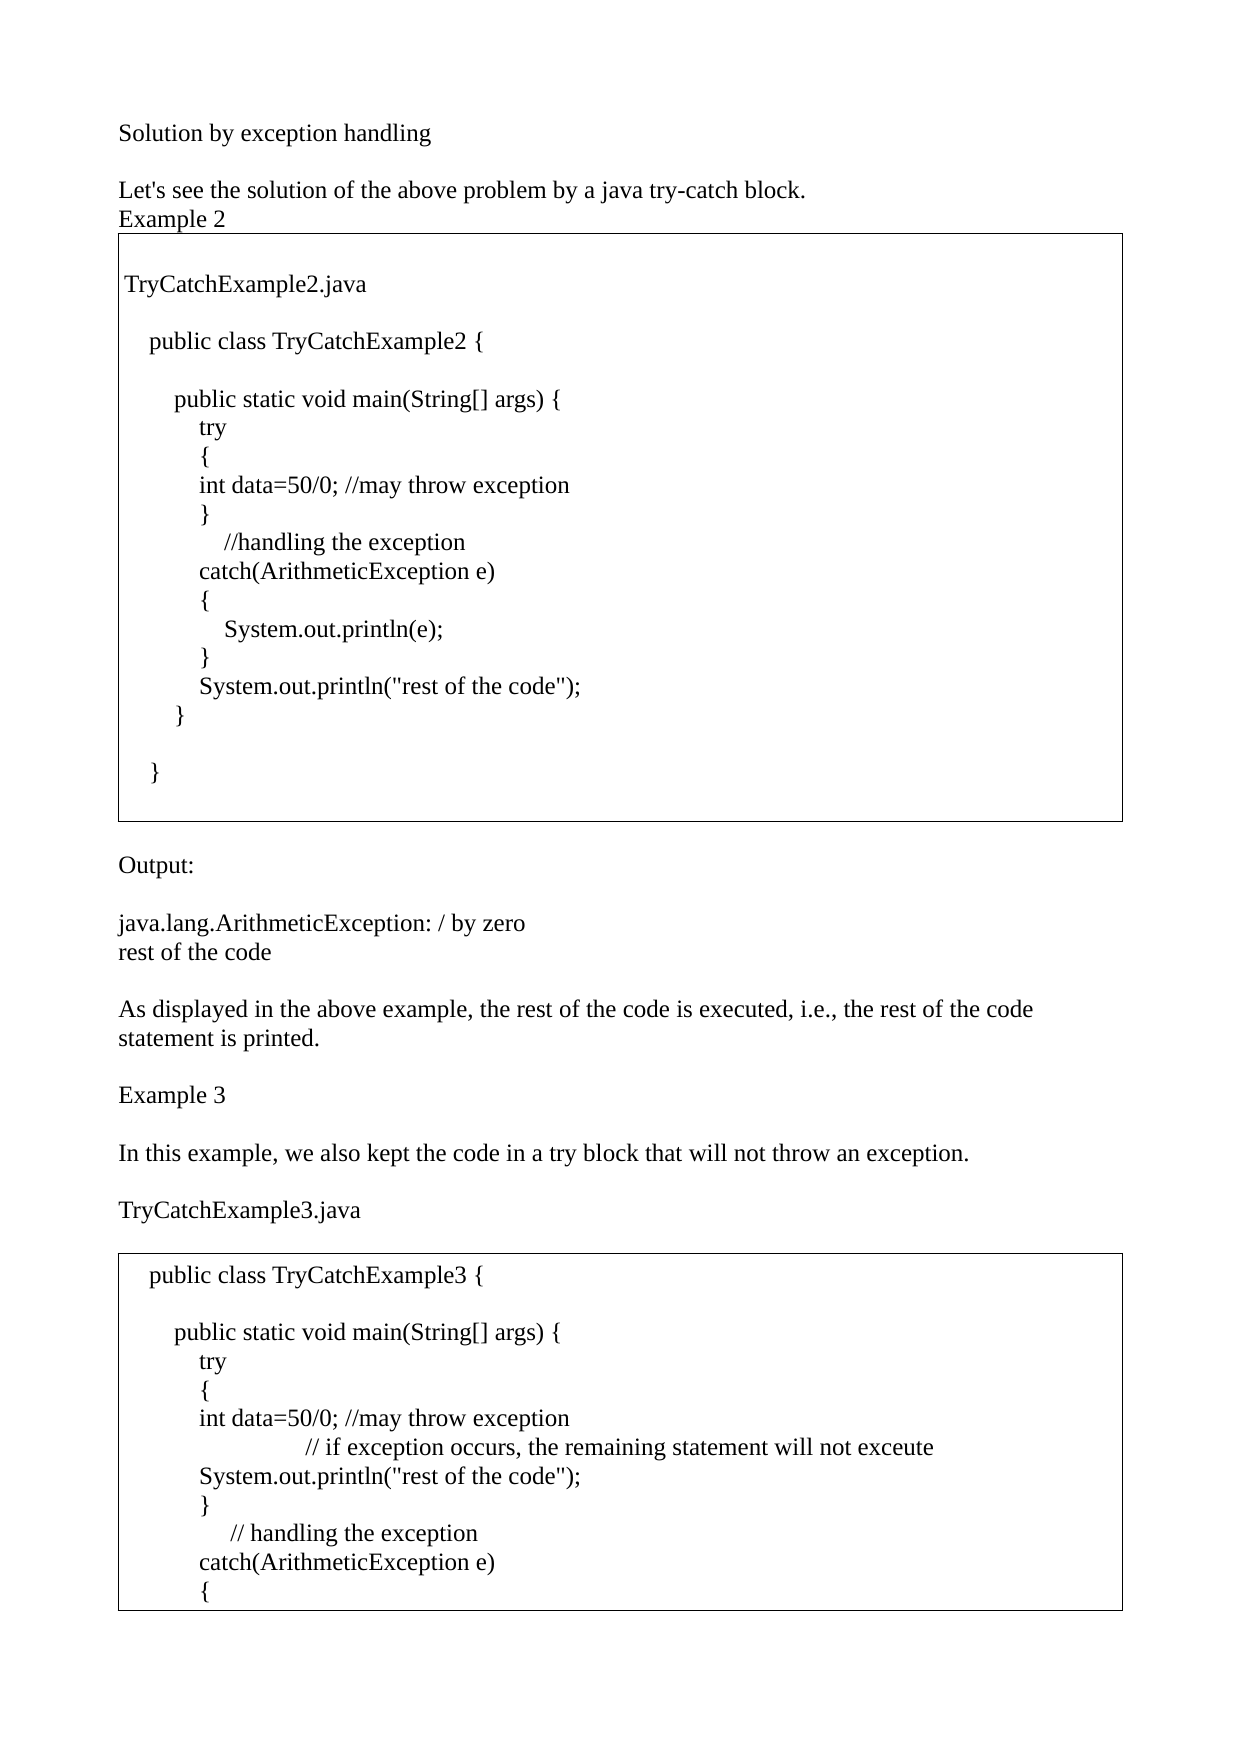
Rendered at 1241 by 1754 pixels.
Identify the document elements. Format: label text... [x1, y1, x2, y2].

text In this example, we also kept the code in a try block that will not throw an exception. [118, 1138, 1122, 1167]
text rest of the code [118, 937, 1122, 965]
text Output: [118, 850, 1122, 879]
text TryCatchExample3.java [118, 1195, 1122, 1224]
table_header public class TryCatchExample3 { public static void main(String[] args) { try { int data=50/0; //may throw exception // if exception occurs, the remaining statement will not exceute System.out.println("rest of the code"); } // handling the exception catch(ArithmeticException e) { [119, 1254, 1122, 1610]
text Example 3 [118, 1080, 1122, 1109]
table_header TryCatchExample2.java public class TryCatchExample2 { public static void main(String[] args) { try { int data=50/0; //may throw exception } //handling the exception catch(ArithmeticException e) { System.out.println(e); } System.out.println("rest of the code"); } } [119, 234, 1122, 821]
text java.lang.ArithmeticException: / by zero [118, 908, 1122, 937]
text As displayed in the above example, the rest of the code is executed, i.e., the rest of the code statement is printed. [118, 994, 1122, 1052]
text Solution by exception handling [118, 118, 1122, 147]
text Let's see the solution of the above problem by a java try-catch block. [118, 176, 1122, 204]
text Example 2 [118, 204, 1122, 233]
